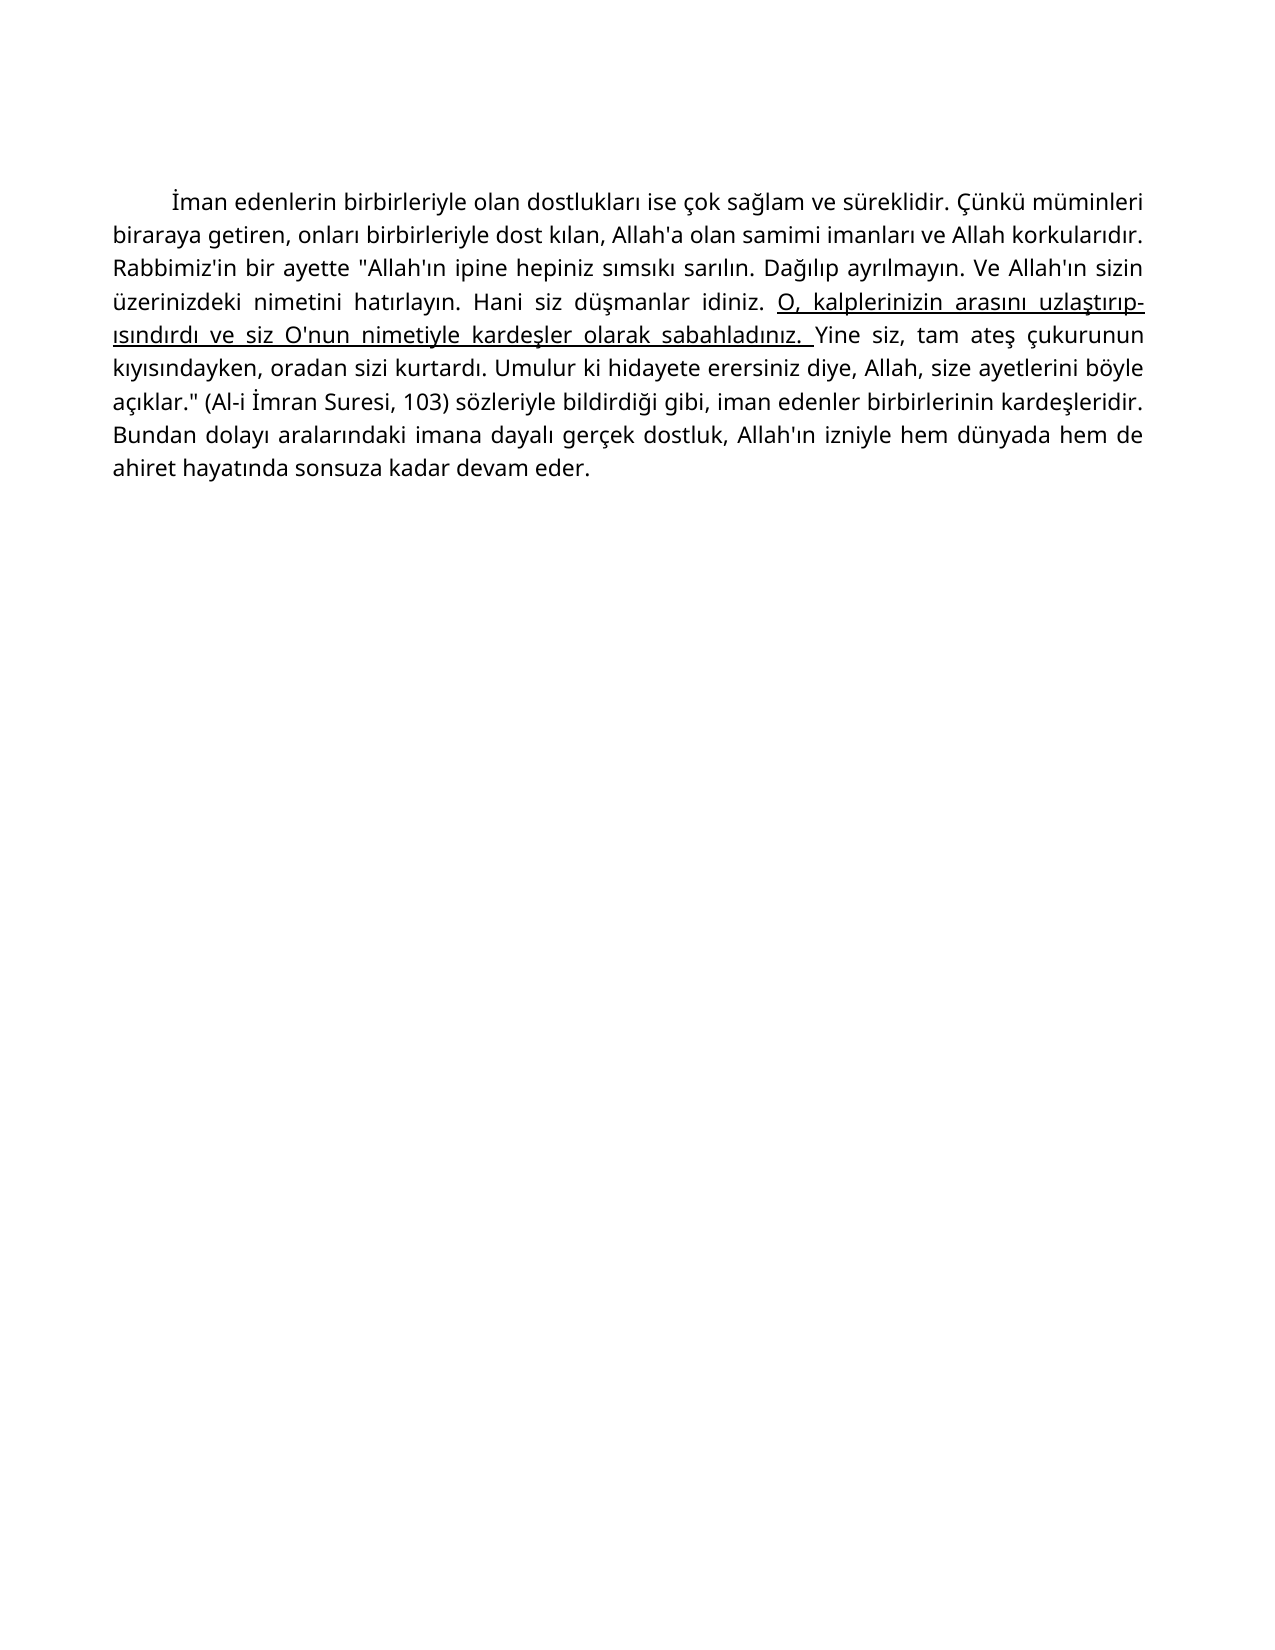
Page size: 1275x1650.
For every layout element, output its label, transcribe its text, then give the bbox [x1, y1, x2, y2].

text İman edenlerin birbirleriyle olan dostlukları ise çok sağlam ve süreklidir. Çünkü müminleri biraraya getiren, onları birbirleriyle dost kılan, Allah'a olan samimi imanları ve Allah korkularıdır. Rabbimiz'in bir ayette "Allah'ın ipine hepiniz sımsıkı sarılın. Dağılıp ayrılmayın. Ve Allah'ın sizin üzerinizdeki nimetini hatırlayın. Hani siz düşmanlar idiniz. O, kalplerinizin arasını uzlaştırıp-ısındırdı ve siz O'nun nimetiyle kardeşler olarak sabahladınız. Yine siz, tam ateş çukurunun kıyısındayken, oradan sizi kurtardı. Umulur ki hidayete erersiniz diye, Allah, size ayetlerini böyle açıklar." (Al-i İmran Suresi, 103) sözleriyle bildirdiği gibi, iman edenler birbirlerinin kardeşleridir. Bundan dolayı aralarındaki imana dayalı gerçek dostluk, Allah'ın izniyle hem dünyada hem de ahiret hayatında sonsuza kadar devam eder. [112, 183, 1145, 483]
